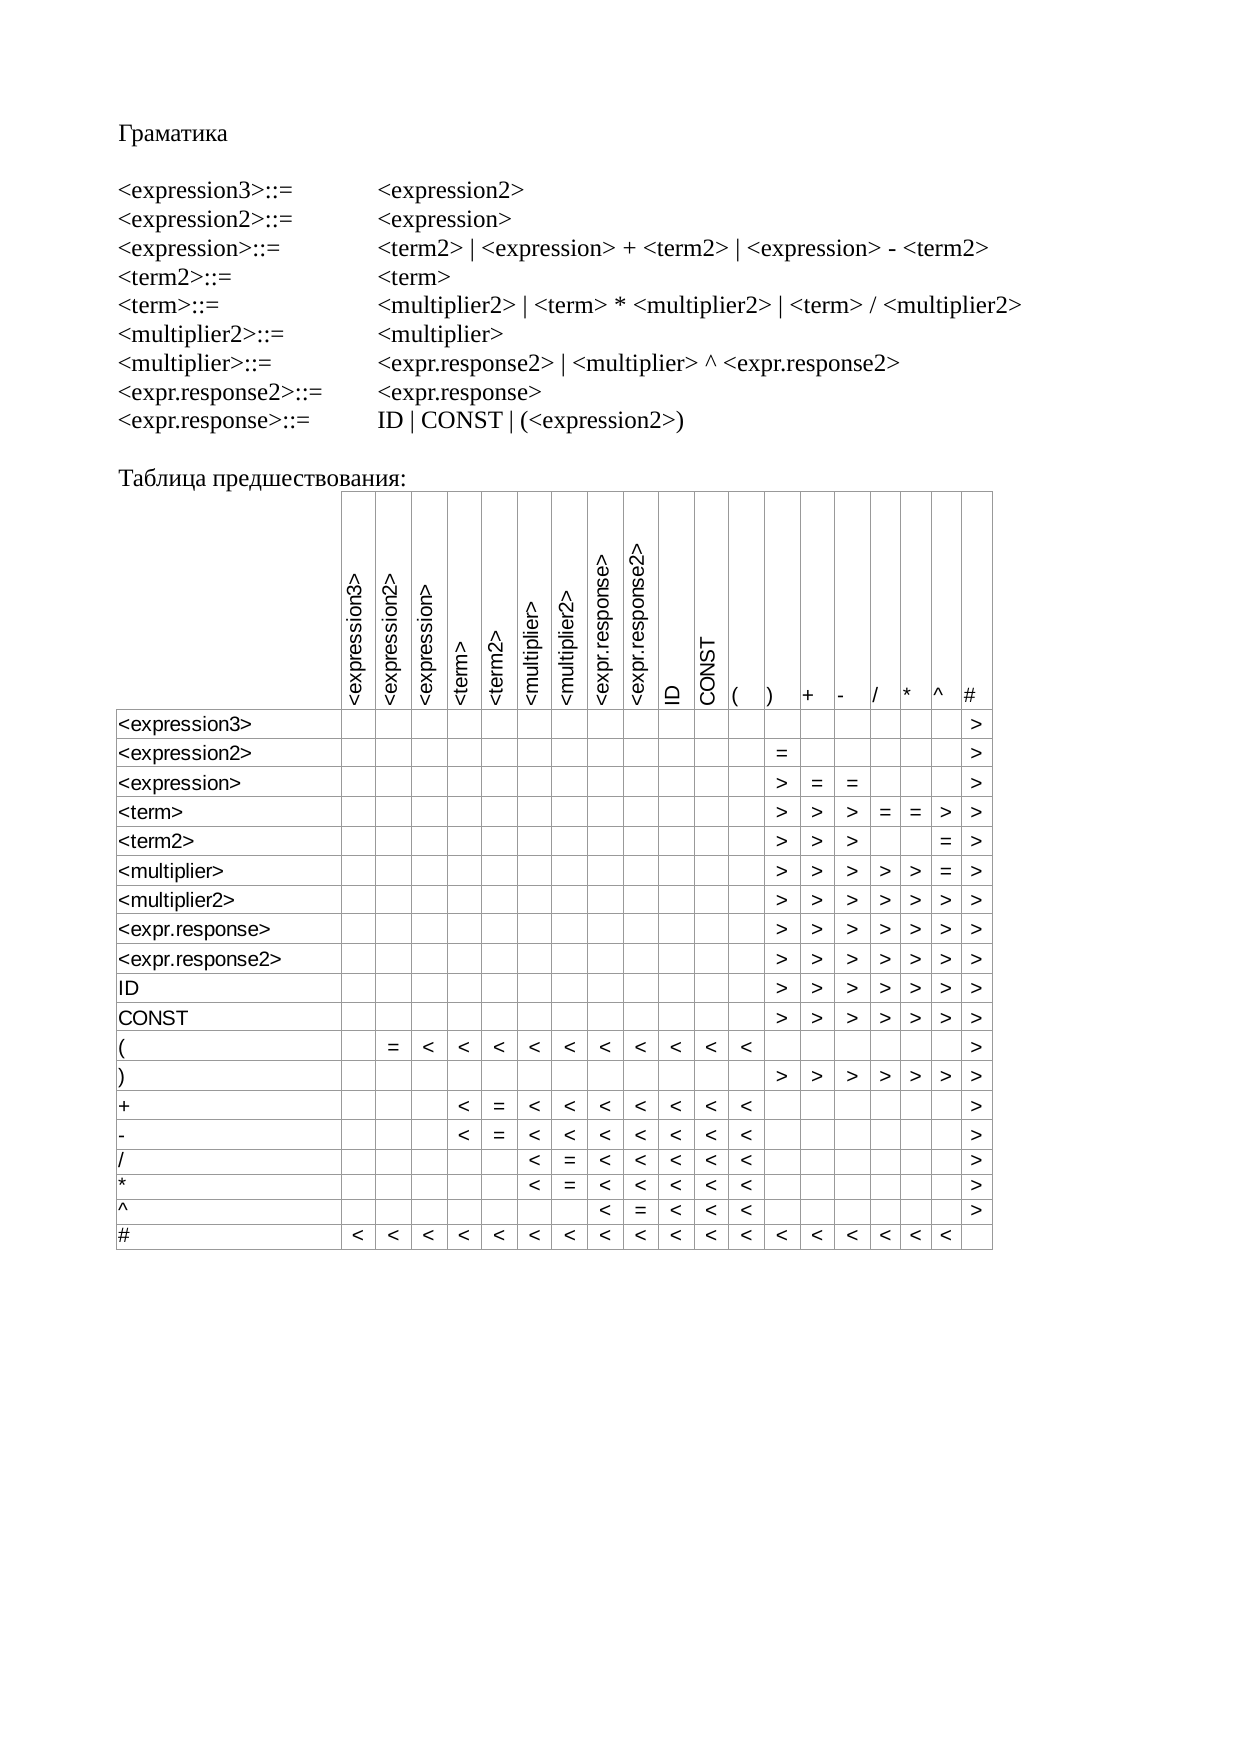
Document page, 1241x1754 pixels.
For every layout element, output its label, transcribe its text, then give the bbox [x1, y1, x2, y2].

table_cell <term> [377, 262, 1121, 291]
table_header <expression2> [377, 176, 1121, 204]
table_cell <expression>::= [117, 233, 377, 262]
table_header <expression3>::= [117, 176, 377, 204]
table_cell <term2> | <expression> + <term2> | <expression> - <term2> [377, 233, 1121, 262]
table_cell <expr.response>::= [117, 406, 377, 434]
table_cell <expr.response2>::= [117, 377, 377, 406]
table_cell <multiplier> [377, 319, 1121, 348]
table_cell <expr.response2> | <multiplier> ^ <expr.response2> [377, 348, 1121, 377]
table_cell <multiplier2>::= [117, 319, 377, 348]
table_cell <expression> [377, 204, 1121, 233]
table_cell <multiplier2> | <term> * <multiplier2> | <term> / <multiplier2> [377, 291, 1121, 319]
table_cell ID | CONST | (<expression2>) [377, 406, 1121, 434]
table_cell <term>::= [117, 291, 377, 319]
table_cell <expression2>::= [117, 204, 377, 233]
table_cell <term2>::= [117, 262, 377, 291]
text Граматика [118, 118, 1122, 147]
table_cell <multiplier>::= [117, 348, 377, 377]
text Таблица предшествования: [118, 463, 1122, 492]
table_cell <expr.response> [377, 377, 1121, 406]
